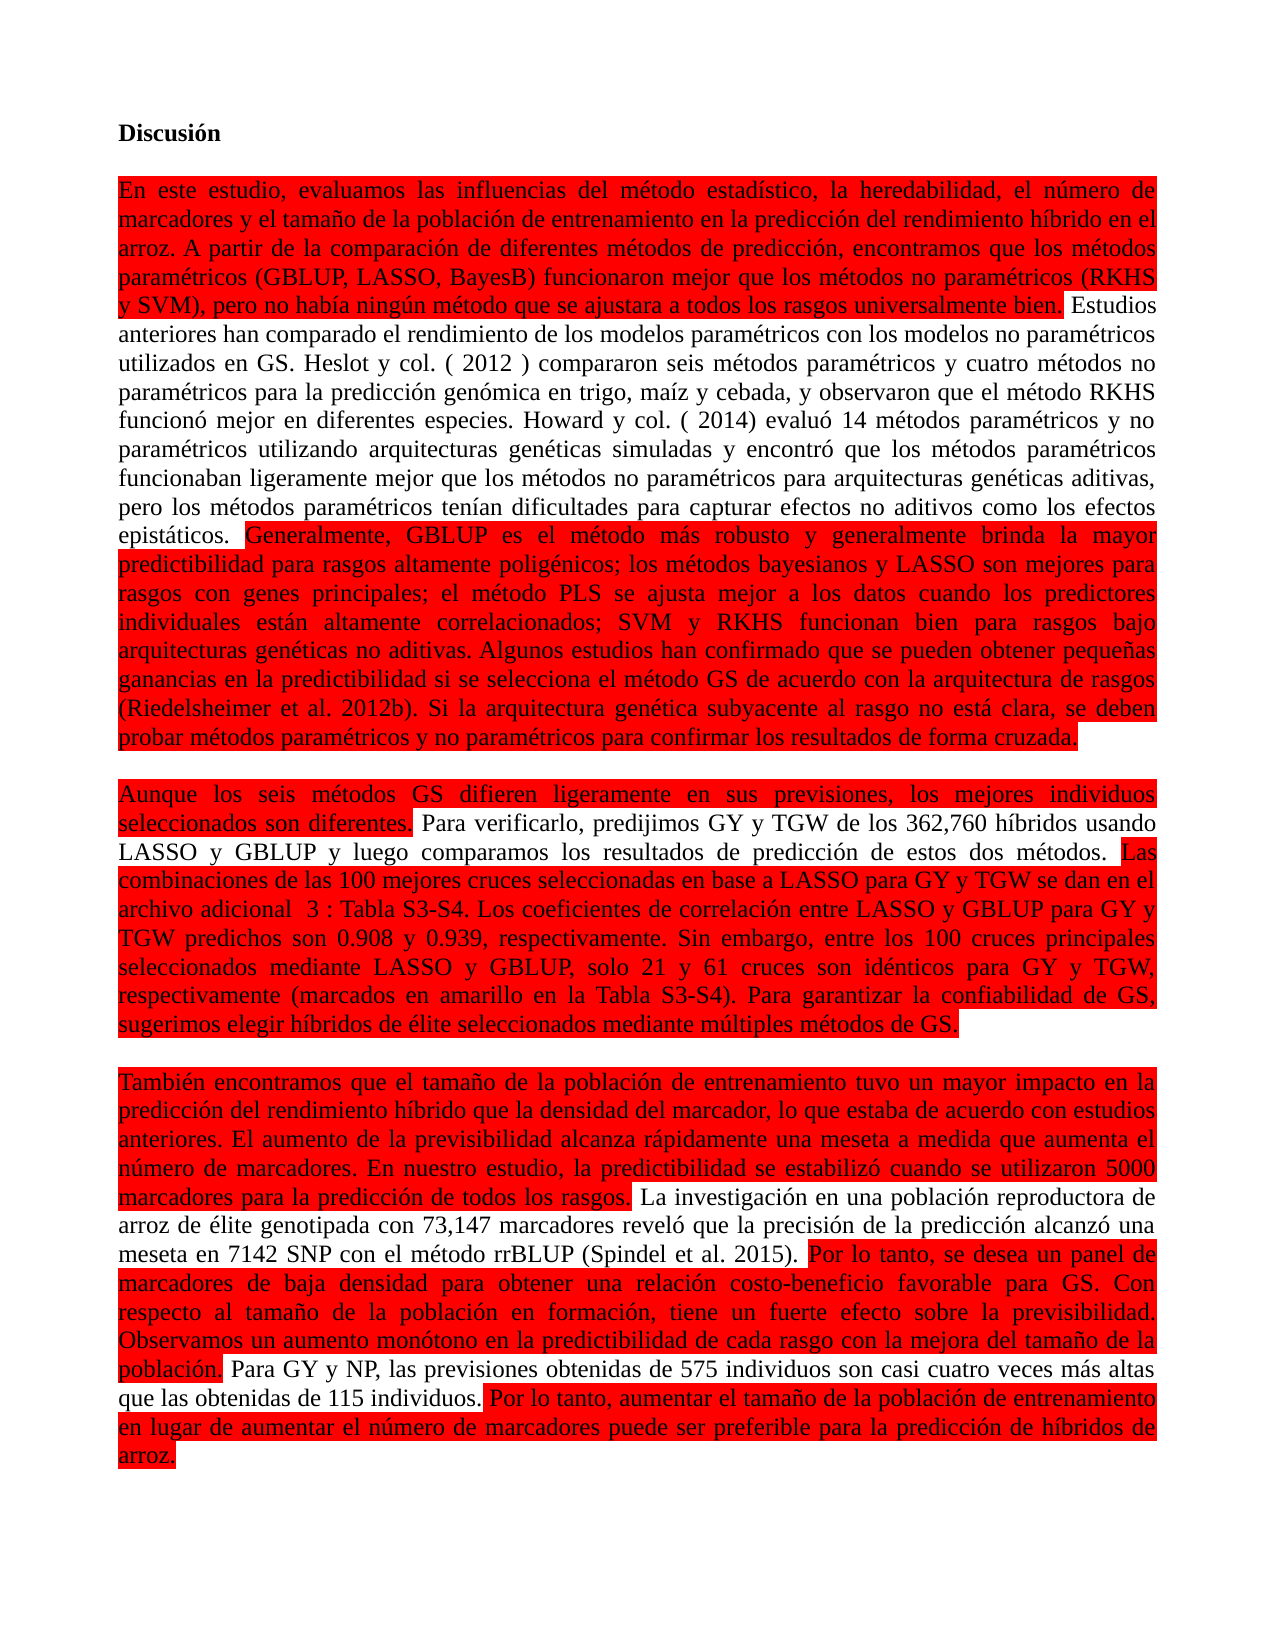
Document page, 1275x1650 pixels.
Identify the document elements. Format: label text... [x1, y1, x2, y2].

text En este estudio, evaluamos las influencias del método estadístico, la heredabilidad, el número de marcadores y el tamaño de la población de entrenamiento en la predicción del rendimiento híbrido en el arroz. A partir de la comparación de diferentes métodos de predicción, encontramos que los métodos paramétricos (GBLUP, LASSO, BayesB) funcionaron mejor que los métodos no paramétricos (RKHS y SVM), pero no había ningún método que se ajustara a todos los rasgos universalmente bien. Estudios anteriores han comparado el rendimiento de los modelos paramétricos con los modelos no paramétricos utilizados en GS. Heslot y col. ( 2012 ) compararon seis métodos paramétricos y cuatro métodos no paramétricos para la predicción genómica en trigo, maíz y cebada, y observaron que el método RKHS funcionó mejor en diferentes especies. Howard y col. ( 2014) evaluó 14 métodos paramétricos y no paramétricos utilizando arquitecturas genéticas simuladas y encontró que los métodos paramétricos funcionaban ligeramente mejor que los métodos no paramétricos para arquitecturas genéticas aditivas, pero los métodos paramétricos tenían dificultades para capturar efectos no aditivos como los efectos epistáticos. Generalmente, GBLUP es el método más robusto y generalmente brinda la mayor predictibilidad para rasgos altamente poligénicos; los métodos bayesianos y LASSO son mejores para rasgos con genes principales; el método PLS se ajusta mejor a los datos cuando los predictores individuales están altamente correlacionados; SVM y RKHS funcionan bien para rasgos bajo arquitecturas genéticas no aditivas. Algunos estudios han confirmado que se pueden obtener pequeñas ganancias en la predictibilidad si se selecciona el método GS de acuerdo con la arquitectura de rasgos (Riedelsheimer et al. 2012b). Si la arquitectura genética subyacente al rasgo no está clara, se deben probar métodos paramétricos y no paramétricos para confirmar los resultados de forma cruzada. [118, 176, 1157, 751]
text También encontramos que el tamaño de la población de entrenamiento tuvo un mayor impacto en la predicción del rendimiento híbrido que la densidad del marcador, lo que estaba de acuerdo con estudios anteriores. El aumento de la previsibilidad alcanza rápidamente una meseta a medida que aumenta el número de marcadores. En nuestro estudio, la predictibilidad se estabilizó cuando se utilizaron 5000 marcadores para la predicción de todos los rasgos. La investigación en una población reproductora de arroz de élite genotipada con 73,147 marcadores reveló que la precisión de la predicción alcanzó una meseta en 7142 SNP con el método rrBLUP (Spindel et al. 2015). Por lo tanto, se desea un panel de marcadores de baja densidad para obtener una relación costo-beneficio favorable para GS. Con respecto al tamaño de la población en formación, tiene un fuerte efecto sobre la previsibilidad. Observamos un aumento monótono en la predictibilidad de cada rasgo con la mejora del tamaño de la población. Para GY y NP, las previsiones obtenidas de 575 individuos son casi cuatro veces más altas que las obtenidas de 115 individuos. Por lo tanto, aumentar el tamaño de la población de entrenamiento en lugar de aumentar el número de marcadores puede ser preferible para la predicción de híbridos de arroz. [118, 1067, 1157, 1469]
text Aunque los seis métodos GS difieren ligeramente en sus previsiones, los mejores individuos seleccionados son diferentes. Para verificarlo, predijimos GY y TGW de los 362,760 híbridos usando LASSO y GBLUP y luego comparamos los resultados de predicción de estos dos métodos. Las combinaciones de las 100 mejores cruces seleccionadas en base a LASSO para GY y TGW se dan en el archivo adicional 3 : Tabla S3-S4. Los coeficientes de correlación entre LASSO y GBLUP para GY y TGW predichos son 0.908 y 0.939, respectivamente. Sin embargo, entre los 100 cruces principales seleccionados mediante LASSO y GBLUP, solo 21 y 61 cruces son idénticos para GY y TGW, respectivamente (marcados en amarillo en la Tabla S3-S4). Para garantizar la confiabilidad de GS, sugerimos elegir híbridos de élite seleccionados mediante múltiples métodos de GS. [118, 779, 1157, 1038]
text Discusión [118, 118, 1157, 147]
